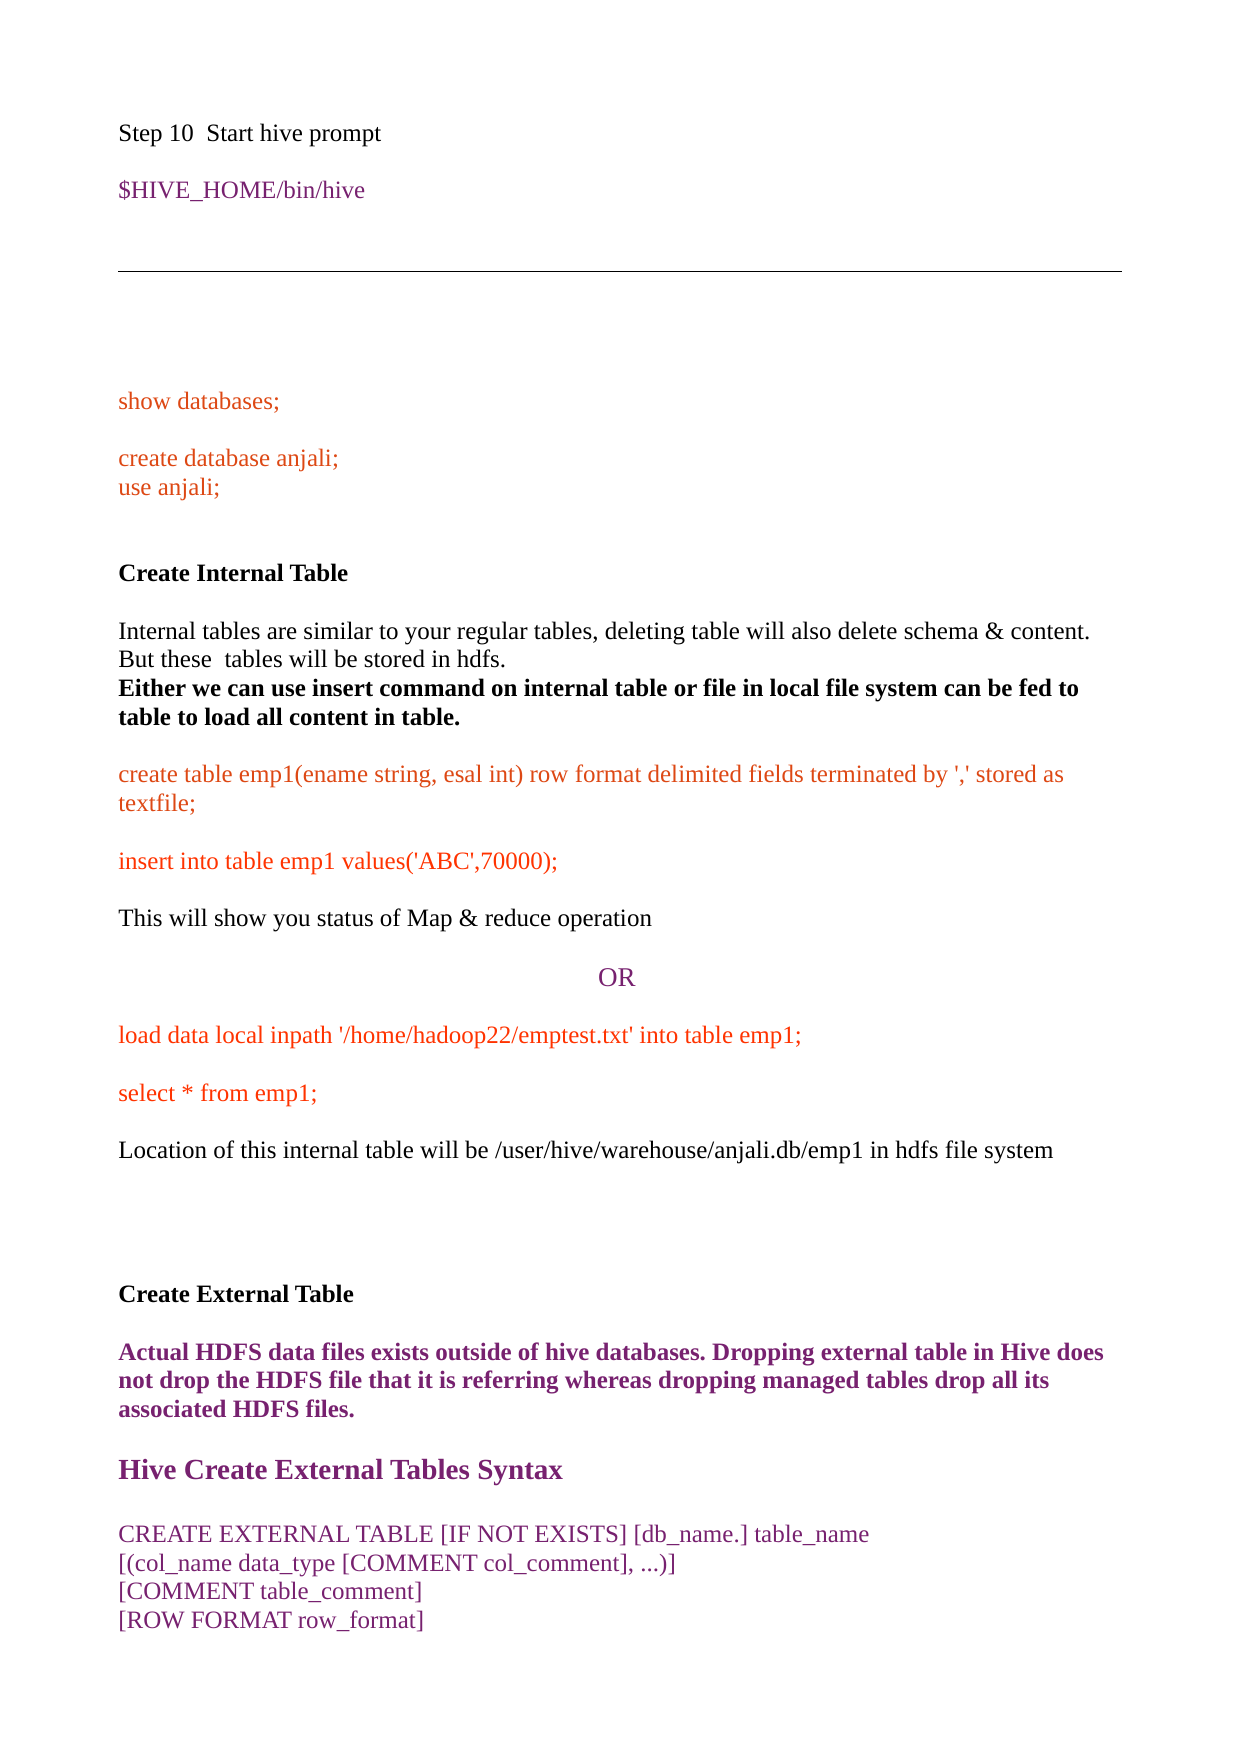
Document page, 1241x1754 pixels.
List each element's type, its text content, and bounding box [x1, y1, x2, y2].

text [(col_name data_type [COMMENT col_comment], ...)] [118, 1548, 1122, 1576]
text Step 10 Start hive prompt [118, 118, 1122, 147]
text CREATE EXTERNAL TABLE [IF NOT EXISTS] [db_name.] table_name [118, 1519, 1122, 1548]
text But these tables will be stored in hdfs. [118, 644, 1122, 673]
text select * from emp1; [118, 1078, 1122, 1107]
text This will show you status of Map & reduce operation [118, 903, 1122, 932]
text create table emp1(ename string, esal int) row format delimited fields terminated by ',' stored as textfile; [118, 759, 1122, 817]
text load data local inpath '/home/hadoop22/emptest.txt' into table emp1; [118, 1021, 1122, 1049]
text insert into table emp1 values('ABC',70000); [118, 846, 1122, 874]
text Hive Create External Tables Syntax [118, 1452, 1122, 1485]
text show databases; [118, 386, 1122, 414]
text Internal tables are similar to your regular tables, deleting table will also delete schema & content. [118, 616, 1122, 644]
text use anjali; [118, 472, 1122, 501]
text $HIVE_HOME/bin/hive [118, 176, 1122, 204]
text Create Internal Table [118, 558, 1122, 587]
text create database anjali; [118, 443, 1122, 472]
text Either we can use insert command on internal table or file in local file system can be fed to table to load all content in table. [118, 673, 1122, 731]
text Actual HDFS data files exists outside of hive databases. Dropping external table in Hive does not drop the HDFS file that it is referring whereas dropping managed tables drop all its associated HDFS files. [118, 1337, 1122, 1423]
text OR [118, 961, 1122, 992]
text Create External Table [118, 1279, 1122, 1308]
text Location of this internal table will be /user/hive/warehouse/anjali.db/emp1 in hdfs file system [118, 1136, 1122, 1164]
text [COMMENT table_comment] [118, 1576, 1122, 1605]
text [ROW FORMAT row_format] [118, 1605, 1122, 1634]
